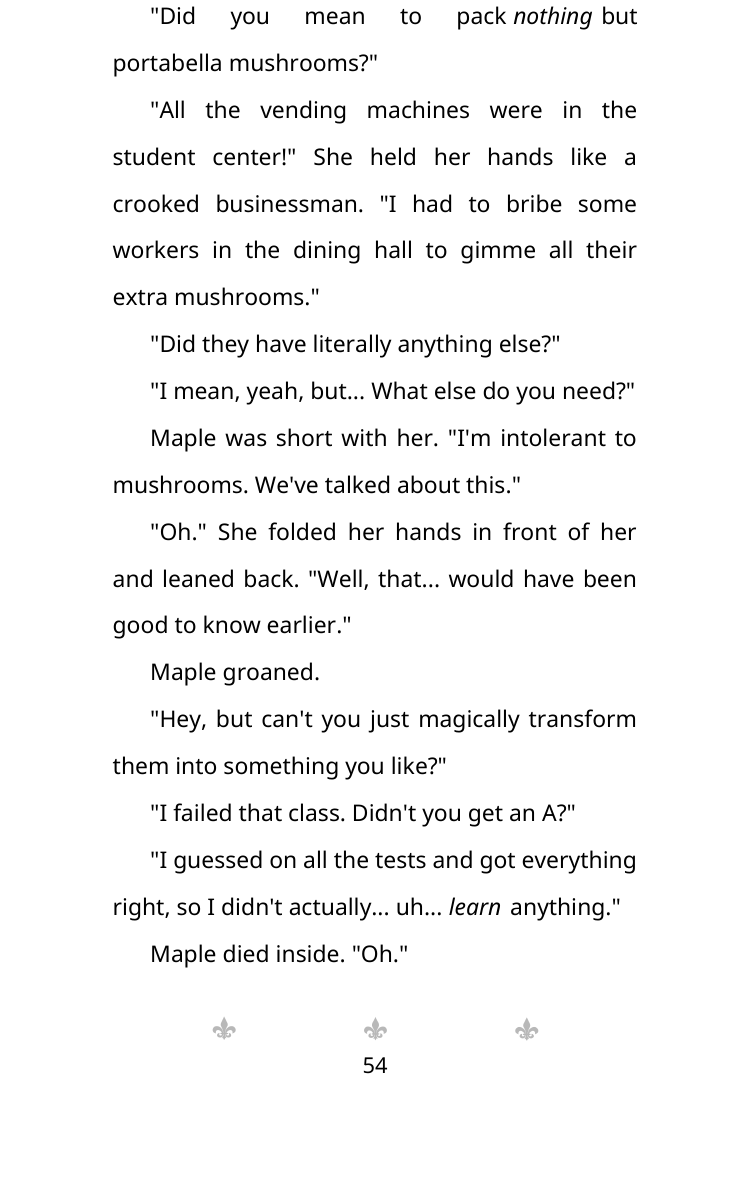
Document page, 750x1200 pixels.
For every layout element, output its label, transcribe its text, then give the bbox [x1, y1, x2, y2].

text "I guessed on all the tests and got everything right, so I didn't actually... uh... learn anything." [112, 844, 637, 922]
text Maple died inside. "Oh." [112, 937, 637, 969]
text "I failed that class. Didn't you get an A?" [112, 797, 637, 828]
text "Did they have literally anything else?" [112, 328, 637, 359]
text "Did you mean to pack nothing but portabella mushrooms?" [112, 0, 637, 78]
text Maple groaned. [112, 656, 637, 687]
text "Hey, but can't you just magically transform them into something you like?" [112, 703, 637, 781]
text "I mean, yeah, but... What else do you need?" [112, 375, 637, 406]
text "All the vending machines were in the student center!" She held her hands like a crooked businessman. "I had to bribe some workers in the dining hall to gimme all their extra mushrooms." [112, 94, 637, 312]
text Maple was short with her. "I'm intolerant to mushrooms. We've talked about this." [112, 422, 637, 500]
text "Oh." She folded her hands in front of her and leaned back. "Well, that... would have been good to know earlier." [112, 516, 637, 641]
